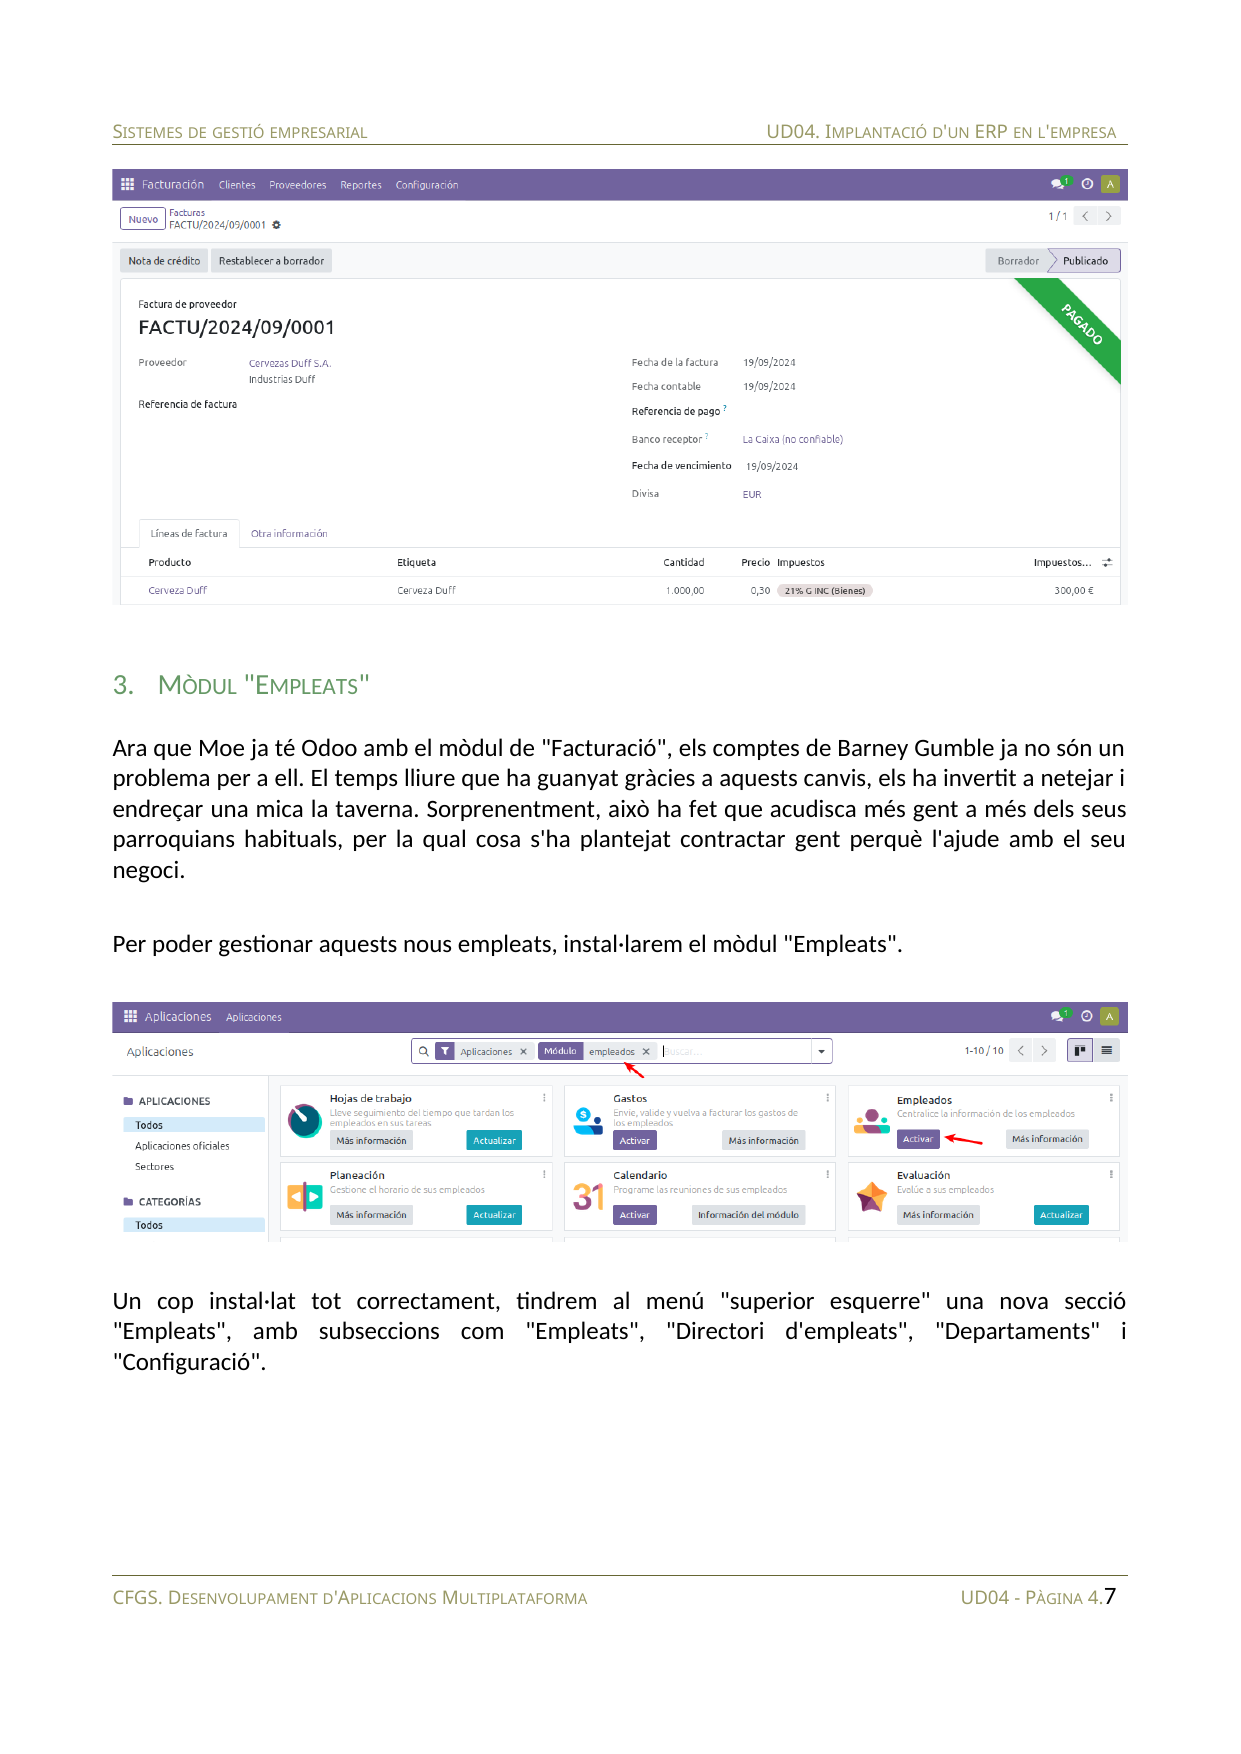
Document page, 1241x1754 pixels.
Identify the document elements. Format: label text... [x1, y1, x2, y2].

subtitle Mòdul "Empleats" [112, 666, 1128, 702]
picture [112, 1002, 1128, 1242]
text Ara que Moe ja té Odoo amb el mòdul de "Facturació", els comptes de Barney Gumble ja no són un problema per a ell. El temps lliure que ha guanyat gràcies a aquests canvis, els ha invertit a netejar i endreçar una mica la taverna. Sorprenentment, això ha fet que acudisca més gent a més dels seus parroquians habituals, per la qual cosa s'ha plantejat contractar gent perquè l'ajude amb el seu negoci. [112, 732, 1128, 884]
picture [112, 169, 1128, 605]
text Un cop instal·lat tot correctament, tindrem al menú "superior esquerre" una nova secció "Empleats", amb subseccions com "Empleats", "Directori d'empleats", "Departaments" i "Configuració". [112, 1285, 1128, 1377]
text Per poder gestionar aquests nous empleats, instal·larem el mòdul "Empleats". [112, 928, 1128, 958]
